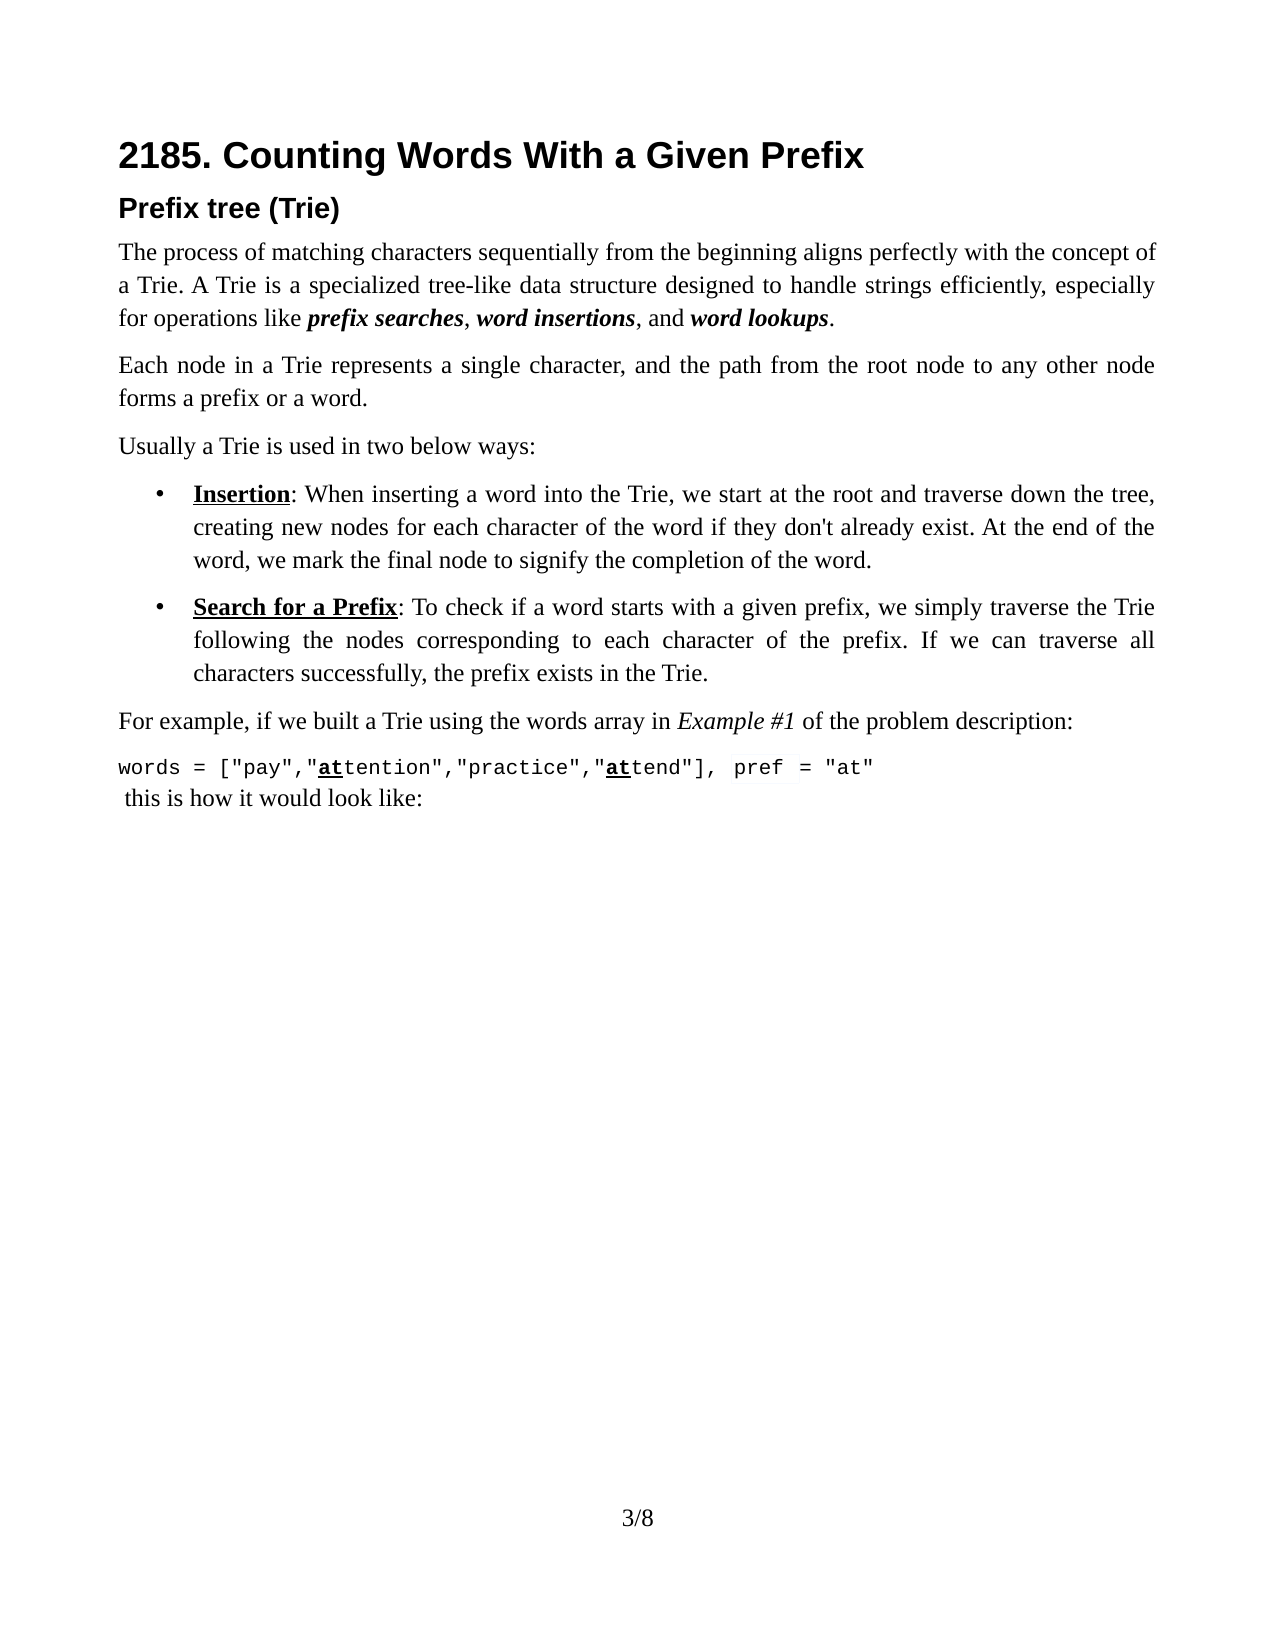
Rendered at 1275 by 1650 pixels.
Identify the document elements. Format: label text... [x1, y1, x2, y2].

subtitle 2185. Counting Words With a Given Prefix [118, 133, 1157, 176]
text For example, if we built a Trie using the words array in Example #1 of the problem description: [118, 706, 1157, 735]
text Each node in a Trie represents a single character, and the path from the root node to any other node forms a prefix or a word. [118, 351, 1157, 412]
subtitle Prefix tree (Trie) [118, 191, 1157, 224]
text Usually a Trie is used in two below ways: [118, 431, 1157, 460]
text = "at" [800, 754, 1157, 783]
text this is how it would look like: [118, 783, 1157, 812]
text pref [732, 755, 799, 783]
list Insertion: When inserting a word into the Trie, we start at the root and traverse down the tree, creating new nodes for each character of the word if they don't already exist. At the end of the word, we mark the final node to signify the completion of the word. [156, 479, 1157, 573]
text The process of matching characters sequentially from the beginning aligns perfectly with the concept of a Trie. A Trie is a specialized tree-like data structure designed to handle strings efficiently, especially for operations like prefix searches, word insertions, and word lookups. [118, 237, 1157, 332]
text words = ["pay","attention","practice","attend"], [118, 754, 731, 783]
list Search for a Prefix: To check if a word starts with a given prefix, we simply traverse the Trie following the nodes corresponding to each character of the prefix. If we can traverse all characters successfully, the prefix exists in the Trie. [156, 592, 1157, 687]
